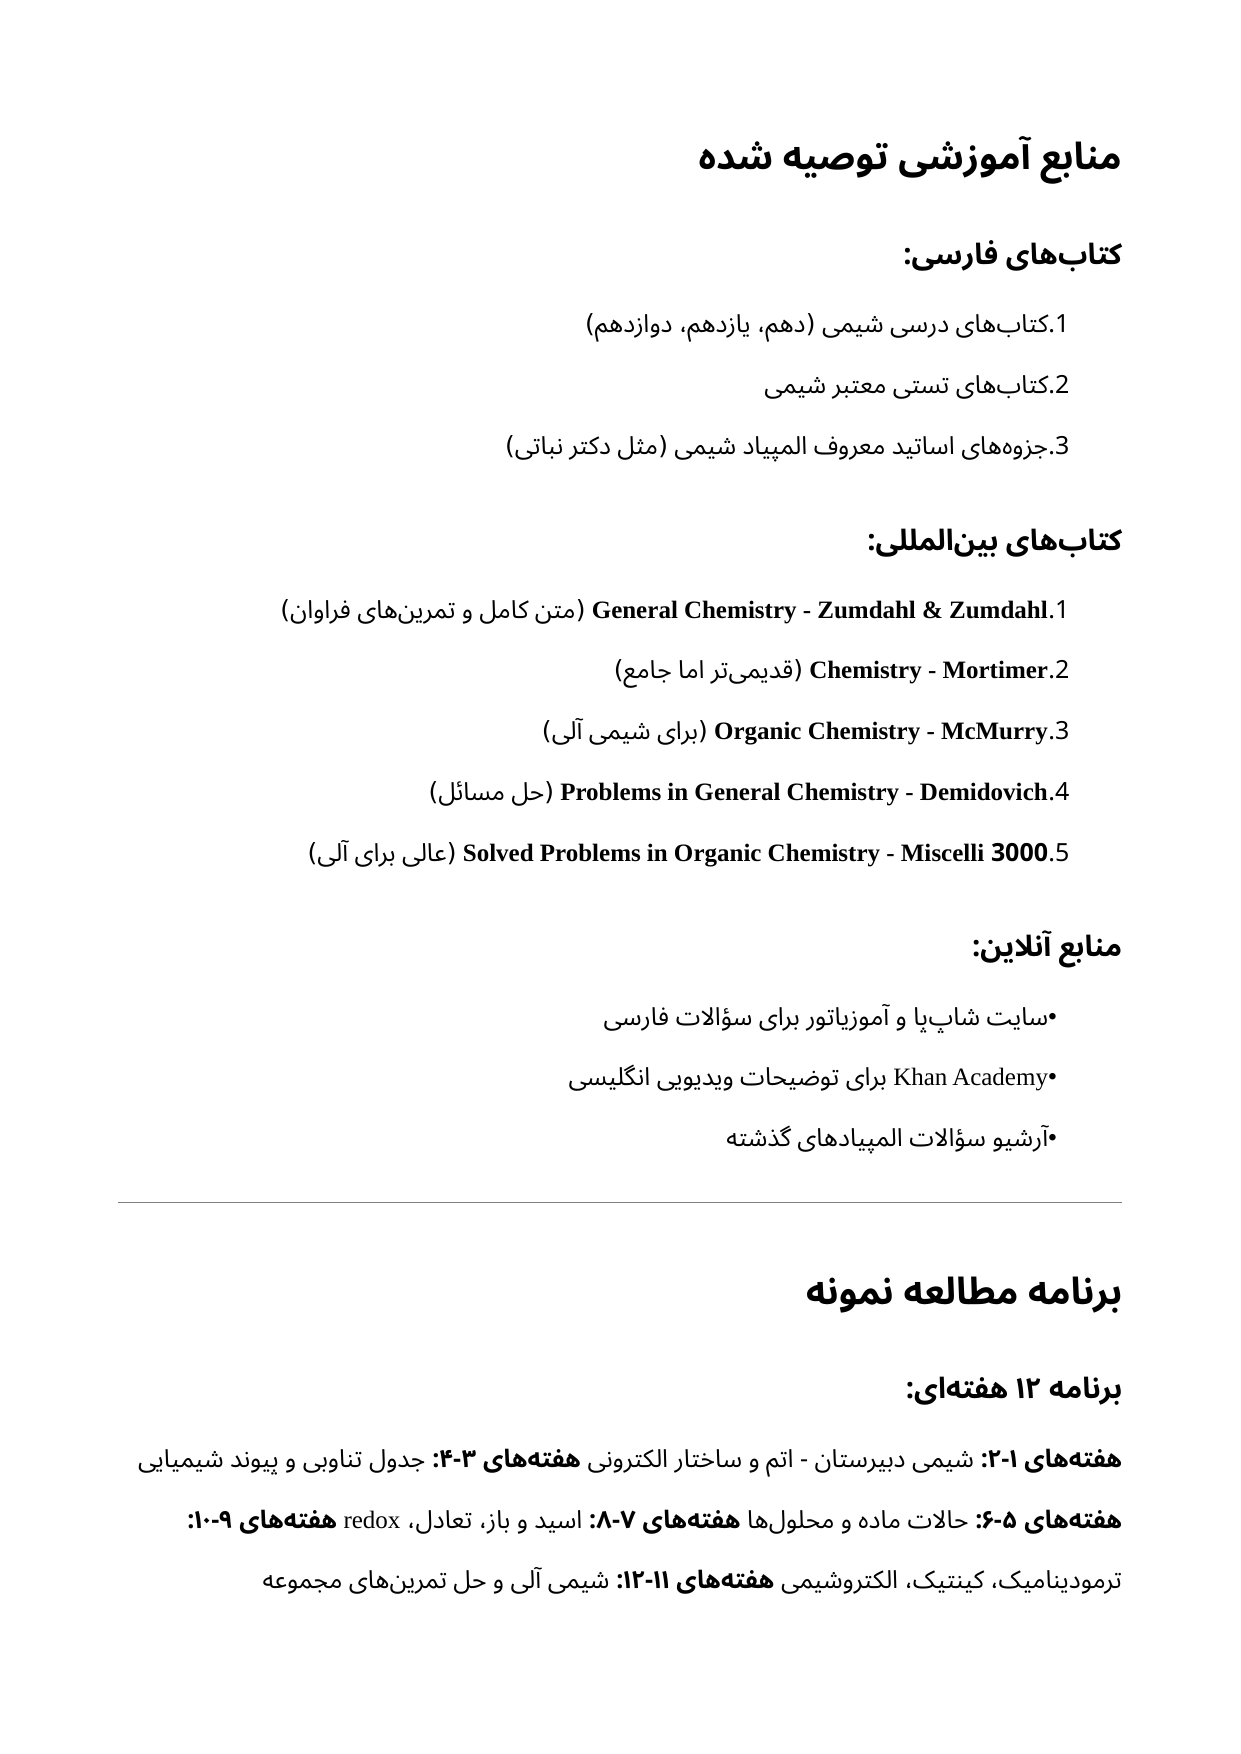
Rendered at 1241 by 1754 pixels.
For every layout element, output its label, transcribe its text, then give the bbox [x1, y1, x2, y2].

list Khan Academy برای توضیحات ویدیویی انگلیسی [118, 1051, 1078, 1104]
list Organic Chemistry - McMurry (برای شیمی آلی) [118, 705, 1078, 758]
list سایت شاپ‌پا و آموزیاتور برای سؤالات فارسی [118, 991, 1078, 1043]
subtitle برنامه مطالعه نمونه [118, 1253, 1122, 1332]
list Problems in General Chemistry - Demidovich (حل مسائل) [118, 766, 1078, 819]
list Chemistry - Mortimer (قدیمی‌تر اما جامع) [118, 644, 1078, 697]
list جزوه‌های اساتید معروف المپیاد شیمی (مثل دکتر نباتی) [118, 420, 1078, 473]
subtitle کتاب‌های فارسی: [118, 224, 1122, 286]
list کتاب‌های درسی شیمی (دهم، یازدهم، دوازدهم) [118, 298, 1078, 351]
subtitle منابع آموزشی توصیه شده [118, 118, 1122, 197]
list کتاب‌های تستی معتبر شیمی [118, 359, 1078, 412]
subtitle کتاب‌های بین‌المللی: [118, 510, 1122, 571]
text هفته‌های ۱-۲: شیمی دبیرستان - اتم و ساختار الکترونی هفته‌های ۳-۴: جدول تناوبی و پیوند شیمیایی هفته‌های ۵-۶: حالات ماده و محلول‌ها هفته‌های ۷-۸: اسید و باز، تعادل، redox هفته‌های ۹-۱۰: ترمودینامیک، کینتیک، الکتروشیمی هفته‌های ۱۱-۱۲: شیمی آلی و حل تمرین‌های مجموعه [118, 1433, 1122, 1607]
list آرشیو سؤالات المپیاد‌های گذشته [118, 1112, 1078, 1165]
subtitle منابع آنلاین: [118, 917, 1122, 978]
list General Chemistry - Zumdahl & Zumdahl (متن کامل و تمرین‌های فراوان) [118, 584, 1078, 637]
list 3000 Solved Problems in Organic Chemistry - Miscelli (عالی برای آلی) [118, 827, 1078, 879]
subtitle برنامه ۱۲ هفته‌ای: [118, 1359, 1122, 1420]
